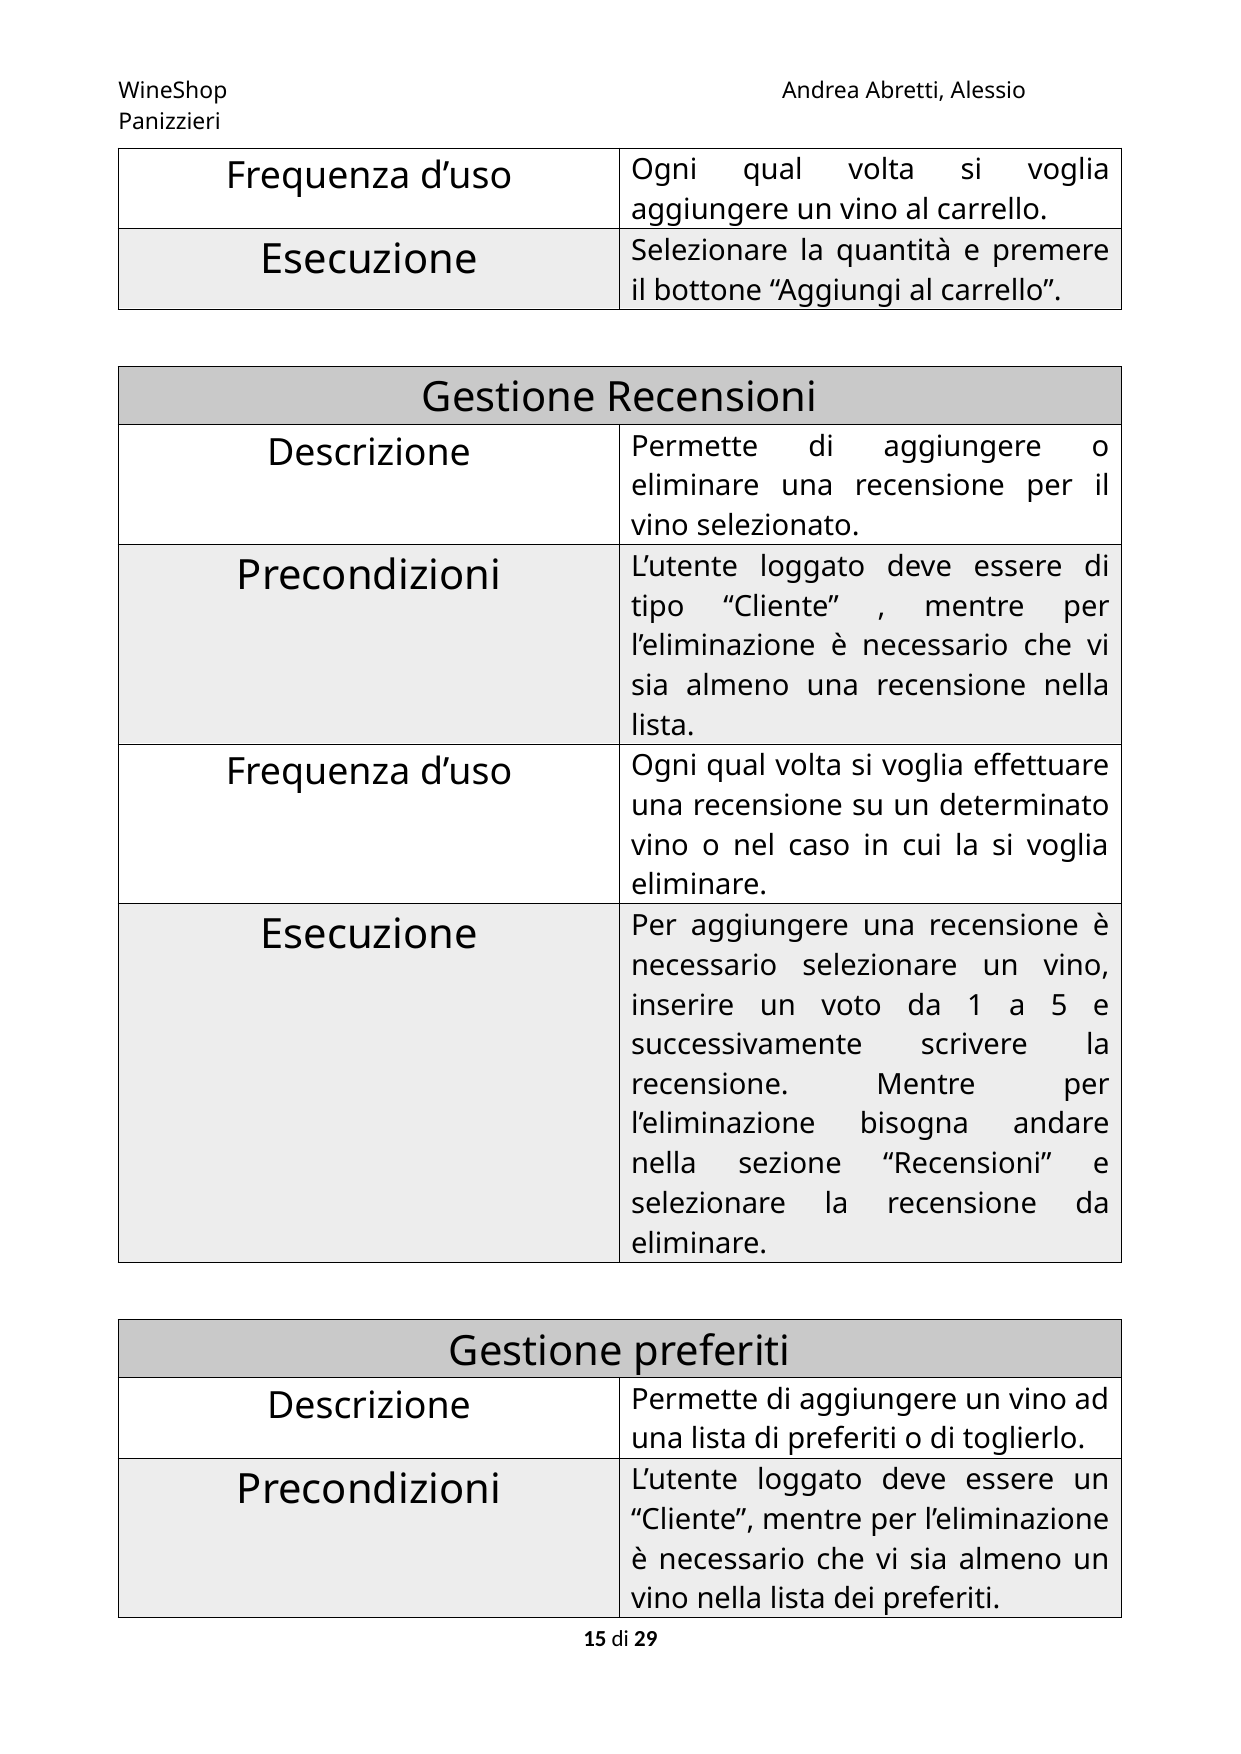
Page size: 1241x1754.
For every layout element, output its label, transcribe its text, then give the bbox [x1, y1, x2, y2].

table_cell Frequenza d’uso [119, 149, 619, 228]
table_cell Permette di aggiungere un vino ad una lista di preferiti o di toglierlo. [620, 1378, 1121, 1457]
table_header Gestione preferiti [119, 1320, 1121, 1377]
table_cell Precondizioni [119, 1459, 619, 1617]
table_cell Ogni qual volta si voglia aggiungere un vino al carrello. [620, 149, 1121, 228]
table_cell Descrizione [119, 425, 619, 544]
table_cell Per aggiungere una recensione è necessario selezionare un vino, inserire un voto da 1 a 5 e successivamente scrivere la recensione. Mentre per l’eliminazione bisogna andare nella sezione “Recensioni” e selezionare la recensione da eliminare. [620, 904, 1121, 1262]
table_cell Frequenza d’uso [119, 745, 619, 903]
table_cell L’utente loggato deve essere un “Cliente”, mentre per l’eliminazione è necessario che vi sia almeno un vino nella lista dei preferiti. [620, 1459, 1121, 1617]
table_cell Esecuzione [119, 904, 619, 1262]
table_header Gestione Recensioni [119, 367, 1121, 424]
table_cell Ogni qual volta si voglia effettuare una recensione su un determinato vino o nel caso in cui la si voglia eliminare. [620, 745, 1121, 903]
table_cell Descrizione [119, 1378, 619, 1457]
table_cell Esecuzione [119, 229, 619, 308]
table_cell Permette di aggiungere o eliminare una recensione per il vino selezionato. [620, 425, 1121, 544]
table_cell Precondizioni [119, 545, 619, 743]
table_cell Selezionare la quantità e premere il bottone “Aggiungi al carrello”. [620, 229, 1121, 308]
table_cell L’utente loggato deve essere di tipo “Cliente” , mentre per l’eliminazione è necessario che vi sia almeno una recensione nella lista. [620, 545, 1121, 743]
